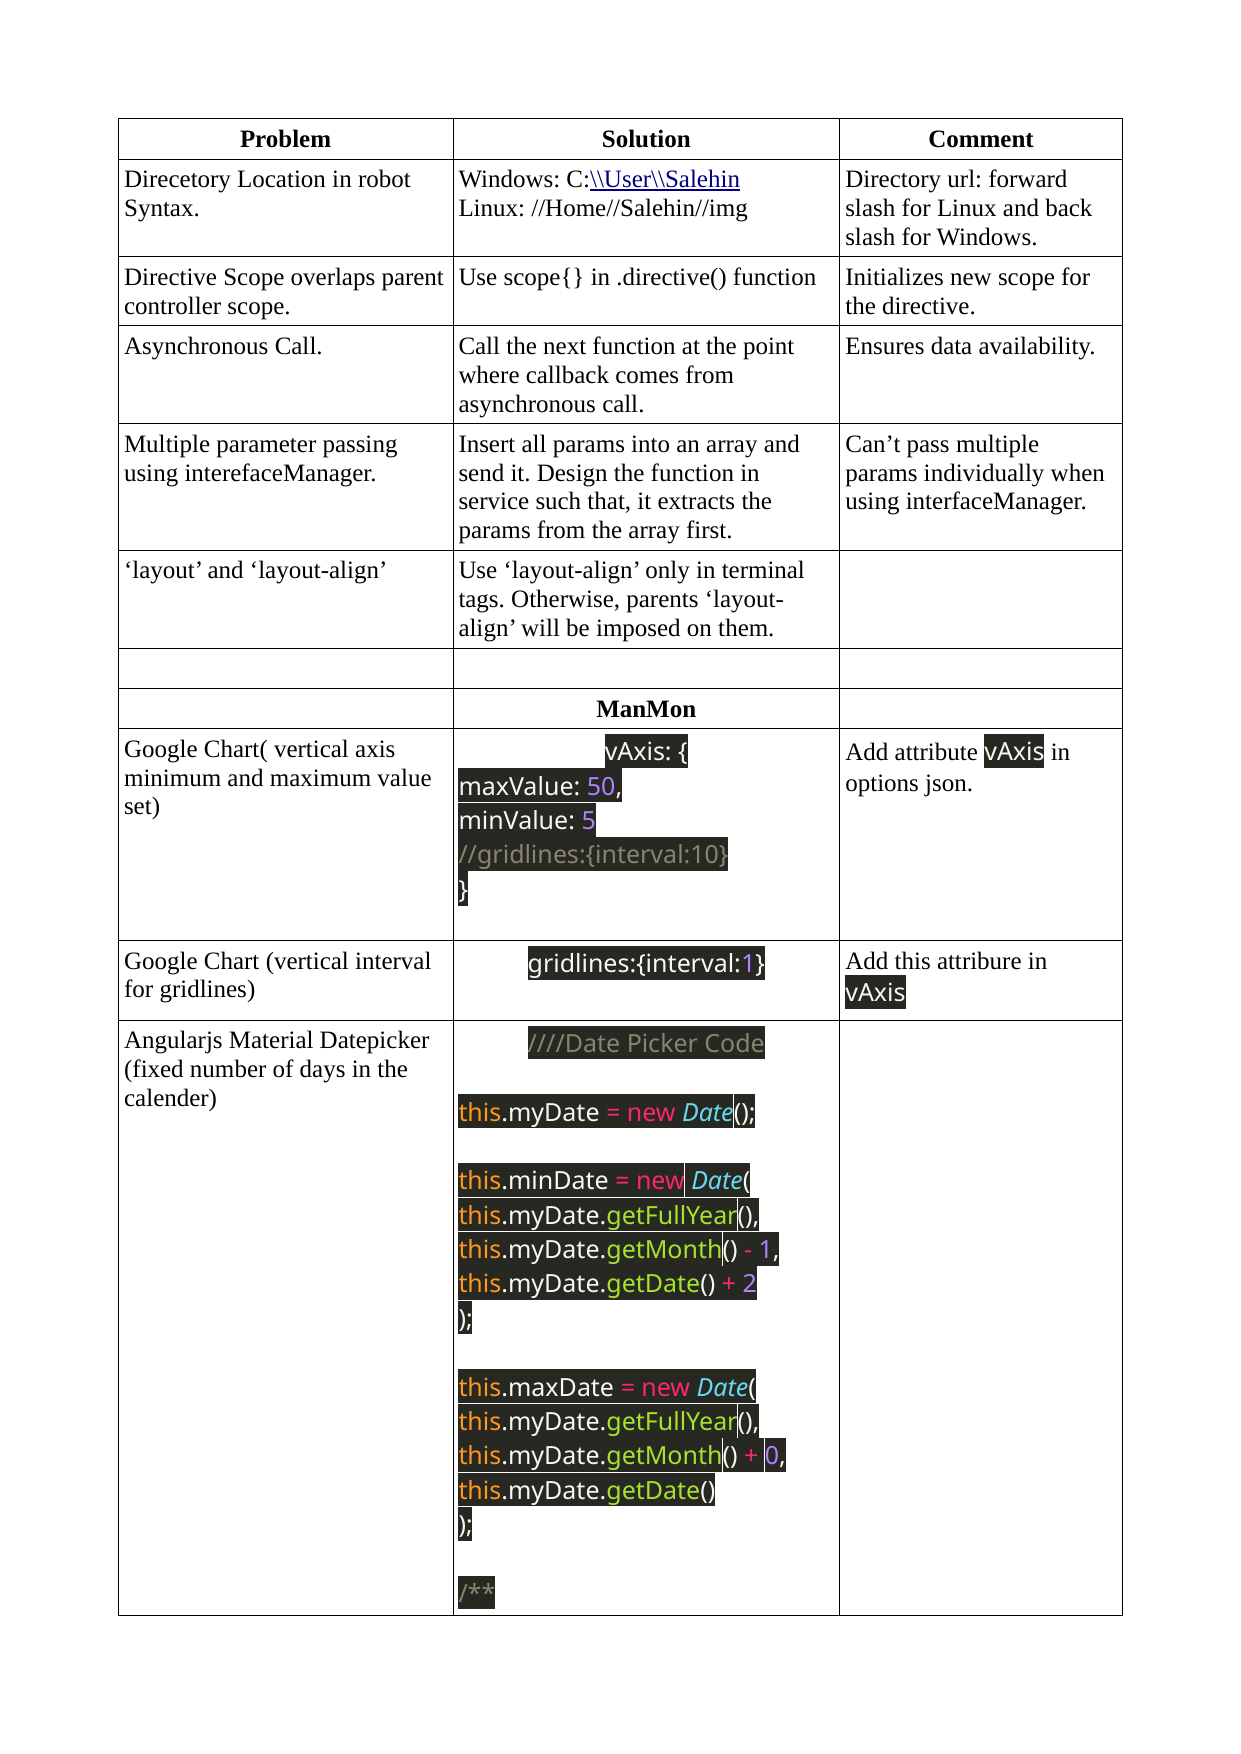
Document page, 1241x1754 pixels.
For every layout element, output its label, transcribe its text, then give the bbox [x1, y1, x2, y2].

table_cell [840, 649, 1122, 688]
table_header Problem [119, 119, 453, 158]
table_cell Insert all params into an array and send it. Design the function in service such that, it extracts the params from the array first. [454, 424, 839, 550]
table_cell [454, 649, 839, 688]
table_cell Windows: C:\\User\\Salehin Linux: //Home//Salehin//img [454, 160, 839, 256]
table_cell vAxis: { maxValue: 50, minValue: 5 //gridlines:{interval:10} } [454, 729, 839, 940]
table_cell Add this attribure in vAxis [840, 941, 1122, 1020]
table_cell Asynchronous Call. [119, 326, 453, 423]
table_cell gridlines:{interval:1} [454, 941, 839, 1020]
table_cell Call the next function at the point where callback comes from asynchronous call. [454, 326, 839, 423]
table_cell Angularjs Material Datepicker (fixed number of days in the calender) [119, 1021, 453, 1615]
table_cell Initializes new scope for the directive. [840, 257, 1122, 325]
table_cell [119, 649, 453, 688]
table_cell [840, 689, 1122, 728]
table_cell Directive Scope overlaps parent controller scope. [119, 257, 453, 325]
table_cell Use ‘layout-align’ only in terminal tags. Otherwise, parents ‘layout-align’ will be imposed on them. [454, 551, 839, 647]
table_cell ManMon [454, 689, 839, 728]
table_cell ‘layout’ and ‘layout-align’ [119, 551, 453, 647]
table_cell Google Chart (vertical interval for gridlines) [119, 941, 453, 1020]
table_cell Can’t pass multiple params individually when using interfaceManager. [840, 424, 1122, 550]
table_cell Multiple parameter passing using interefaceManager. [119, 424, 453, 550]
table_header Solution [454, 119, 839, 158]
table_cell Direcetory Location in robot Syntax. [119, 160, 453, 256]
table_cell [119, 689, 453, 728]
table_cell Ensures data availability. [840, 326, 1122, 423]
table_cell Add attribute vAxis in options json. [840, 729, 1122, 940]
table_cell [840, 551, 1122, 647]
table_cell Directory url: forward slash for Linux and back slash for Windows. [840, 160, 1122, 256]
table_cell ////Date Picker Code this.myDate = new Date(); this.minDate = new Date( this.myDate.getFullYear(), this.myDate.getMonth() - 1, this.myDate.getDate() + 2 ); this.maxDate = new Date( this.myDate.getFullYear(), this.myDate.getMonth() + 0, this.myDate.getDate() ); /** [454, 1021, 839, 1615]
table_cell Google Chart( vertical axis minimum and maximum value set) [119, 729, 453, 940]
table_cell [840, 1021, 1122, 1615]
table_cell Use scope{} in .directive() function [454, 257, 839, 325]
table_header Comment [840, 119, 1122, 158]
